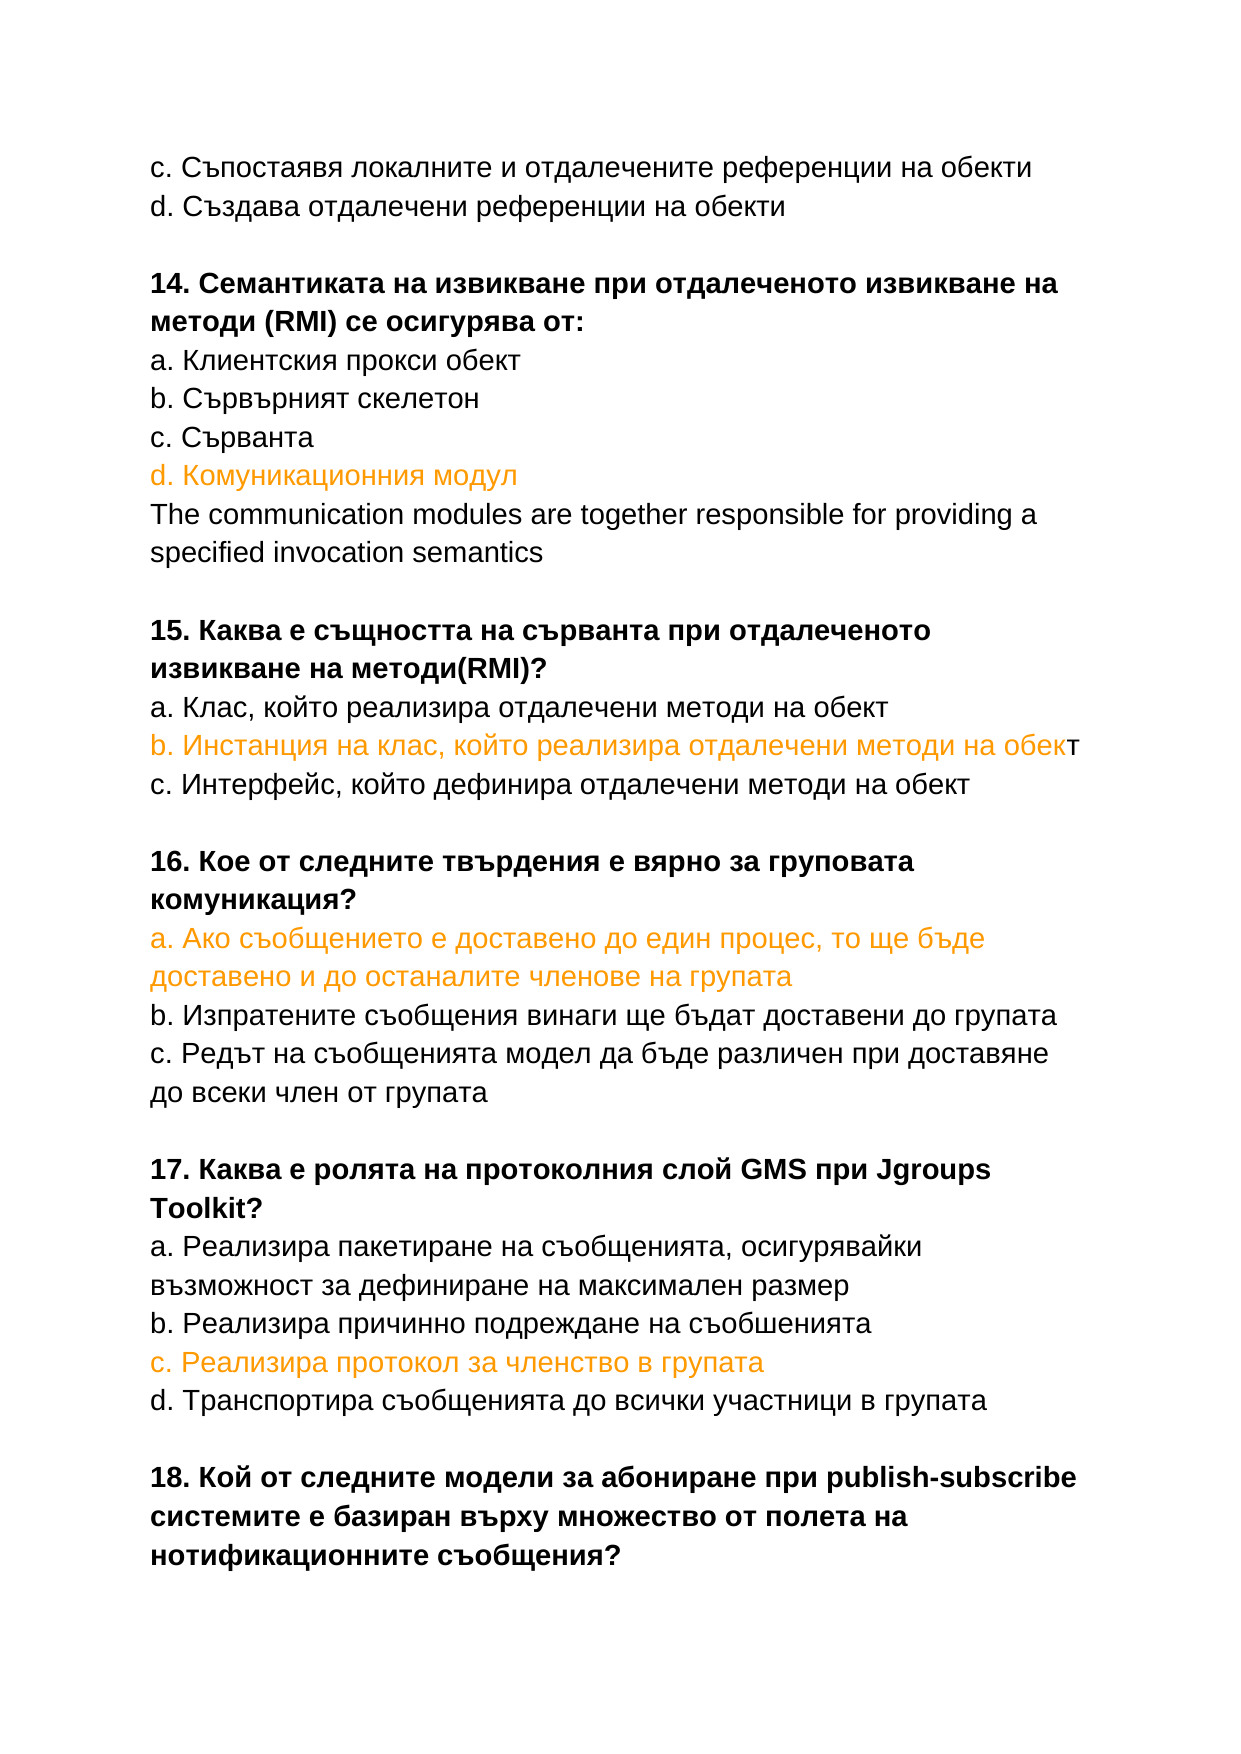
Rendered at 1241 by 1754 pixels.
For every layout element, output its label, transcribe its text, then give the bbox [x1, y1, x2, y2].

text b. Изпратените съобщения винаги ще бъдат доставени до групата [150, 998, 1090, 1031]
text 14. Семантиката на извикване при отдалеченото извикване на методи (RMI) се осигурява от: [150, 266, 1090, 338]
text c. Интерфейс, който дефинира отдалечени методи на обект [150, 767, 1090, 800]
text 15. Каква е същността на сърванта при отдалеченото извикване на методи(RMI)? [150, 612, 1090, 684]
text c. Сърванта [150, 420, 1090, 453]
text 17. Каква е ролята на протоколния слой GMS при Jgroups Toolkit? [150, 1152, 1090, 1224]
text a. Клиентския прокси обект [150, 343, 1090, 376]
text d. Създава отдалечени референции на обекти [150, 188, 1090, 222]
text c. Редът на съобщенията модел да бъде различен при доставяне до всеки член от групата [150, 1036, 1090, 1108]
text b. Инстанция на клас, който реализира отдалечени методи на обект [150, 728, 1090, 762]
text a. Реализира пакетиране на съобщенията, осигурявайки възможност за дефиниране на максимален размер [150, 1229, 1090, 1301]
text c. Съпостаявя локалните и отдалечените референции на обекти [150, 150, 1090, 183]
text The communication modules are together responsible for providing a specified invocation semantics [150, 497, 1090, 569]
text a. Ако съобщението е доставено до един процес, то ще бъде доставено и до останалите членове на групата [150, 921, 1090, 993]
text a. Клас, който реализира отдалечени методи на обект [150, 689, 1090, 723]
text b. Сървърният скелетон [150, 381, 1090, 415]
text 16. Кое от следните твърдения е вярно за груповата комуникация? [150, 844, 1090, 916]
text d. Комуникационния модул [150, 458, 1090, 492]
text d. Транспортира съобщенията до всички участници в групата [150, 1383, 1090, 1417]
text c. Реализира протокол за членство в групата [150, 1345, 1090, 1378]
text 18. Кой от следните модели за абониране при publish-subscribe системите е базиран върху множество от полета на нотификационните съобщения? [150, 1460, 1090, 1571]
text b. Реализира причинно подреждане на съобшенията [150, 1306, 1090, 1340]
